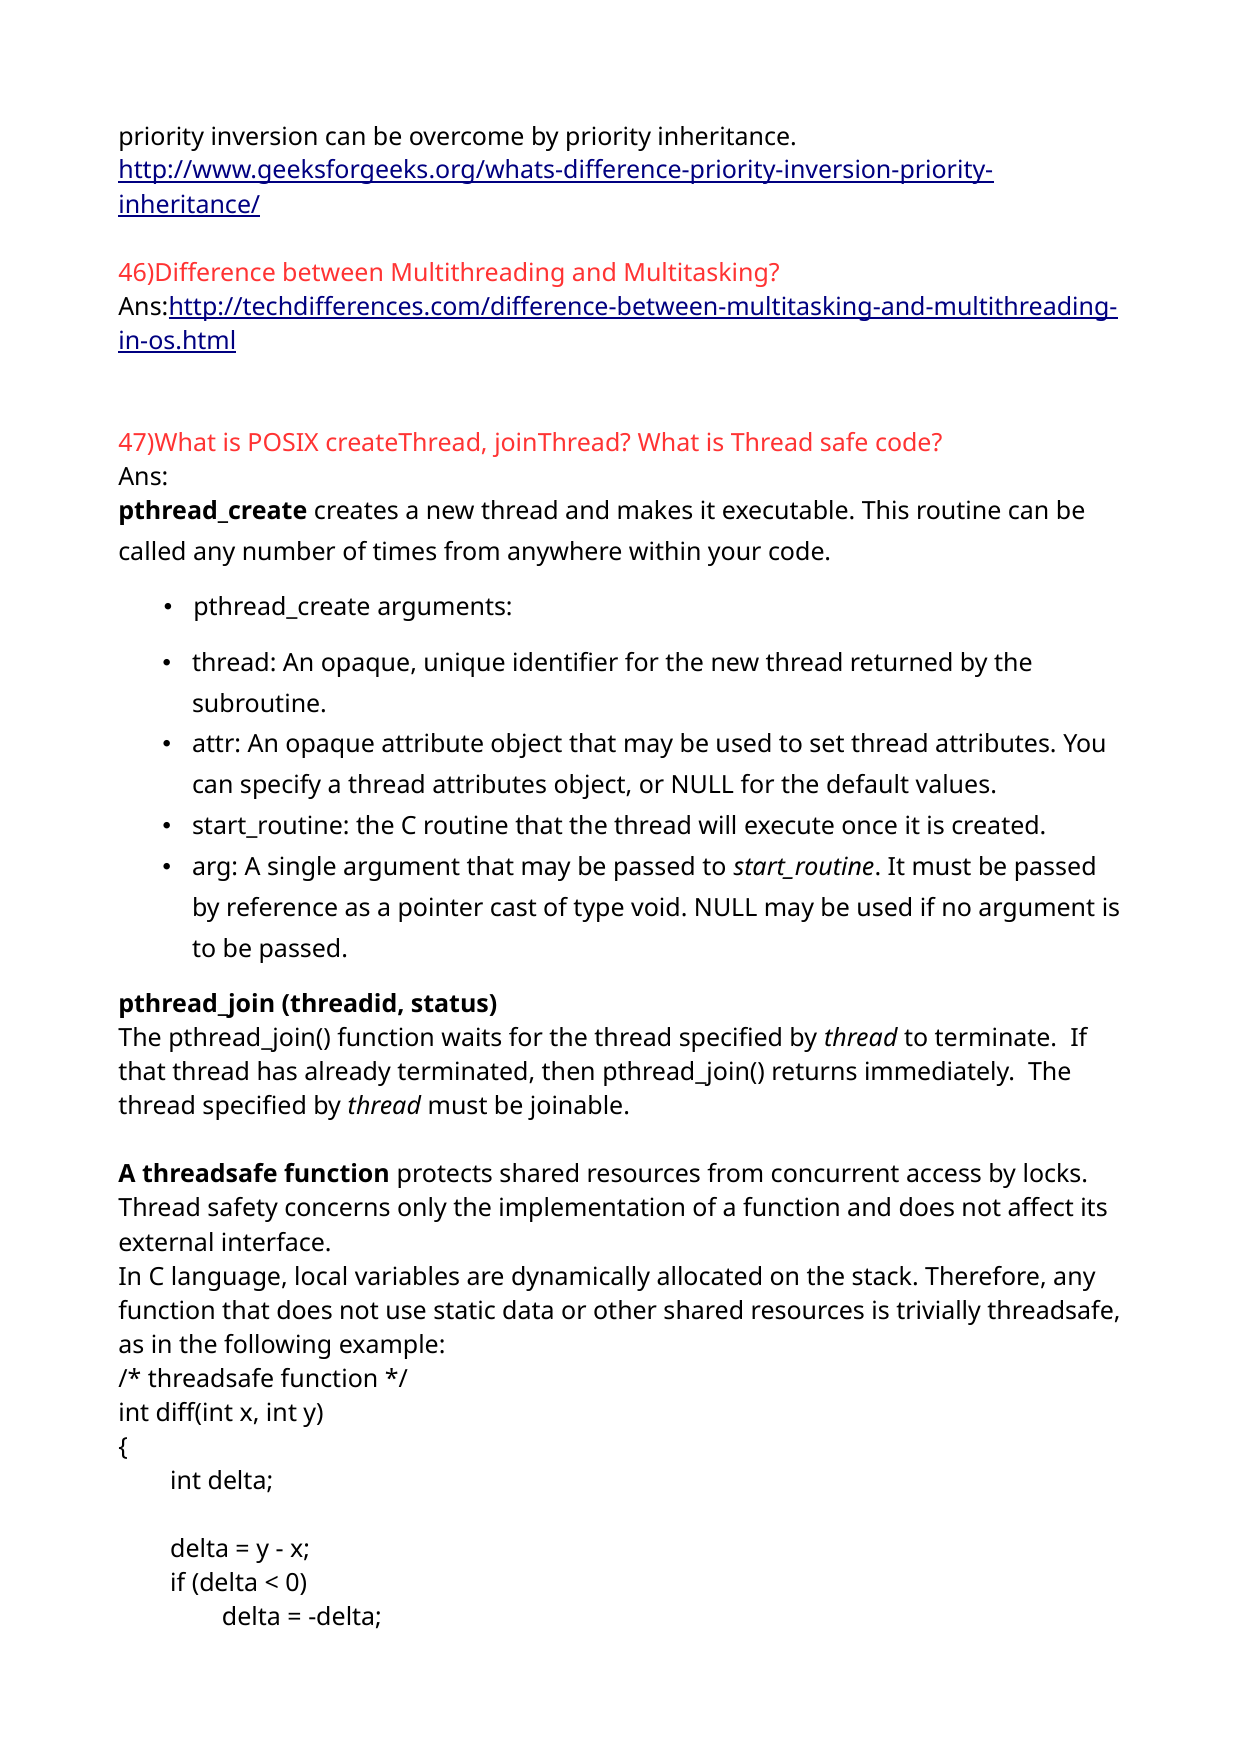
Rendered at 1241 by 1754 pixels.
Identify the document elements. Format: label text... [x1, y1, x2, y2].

text Ans:http://techdifferences.com/difference-between-multitasking-and-multithreading-in-os.html [118, 288, 1122, 357]
text pthread_create creates a new thread and makes it executable. This routine can be called any number of times from anywhere within your code. [118, 493, 1122, 568]
text delta = y - x; [118, 1531, 1122, 1565]
text Ans: [118, 459, 1122, 493]
list attr: An opaque attribute object that may be used to set thread attributes. You can specify a thread attributes object, or NULL for the default values. [162, 726, 1122, 801]
text if (delta < 0) [118, 1565, 1122, 1599]
text 47)What is POSIX createThread, joinThread? What is Thread safe code? [118, 425, 1122, 459]
list arg: A single argument that may be passed to start_routine. It must be passed by reference as a pointer cast of type void. NULL may be used if no argument is to be passed. [162, 849, 1122, 964]
text /* threadsafe function */ [118, 1360, 1122, 1394]
text In C language, local variables are dynamically allocated on the stack. Therefore, any function that does not use static data or other shared resources is trivially threadsafe, as in the following example: [118, 1258, 1122, 1360]
text priority inversion can be overcome by priority inheritance. [118, 118, 1122, 152]
text int delta; [118, 1463, 1122, 1497]
text delta = -delta; [118, 1599, 1122, 1633]
text 46)Difference between Multithreading and Multitasking? [118, 254, 1122, 288]
text The pthread_join() function waits for the thread specified by thread to terminate. If that thread has already terminated, then pthread_join() returns immediately. The thread specified by thread must be joinable. [118, 1020, 1122, 1122]
text { [118, 1428, 1122, 1463]
text pthread_join (threadid, status) [118, 986, 1122, 1020]
text http://www.geeksforgeeks.org/whats-difference-priority-inversion-priority-inheritance/ [118, 152, 1122, 220]
text int diff(int x, int y) [118, 1394, 1122, 1428]
list pthread_create arguments: [164, 589, 1122, 623]
text A threadsafe function protects shared resources from concurrent access by locks. Thread safety concerns only the implementation of a function and does not affect its external interface. [118, 1156, 1122, 1258]
list start_routine: the C routine that the thread will execute once it is created. [162, 808, 1122, 842]
list thread: An opaque, unique identifier for the new thread returned by the subroutine. [162, 644, 1122, 719]
